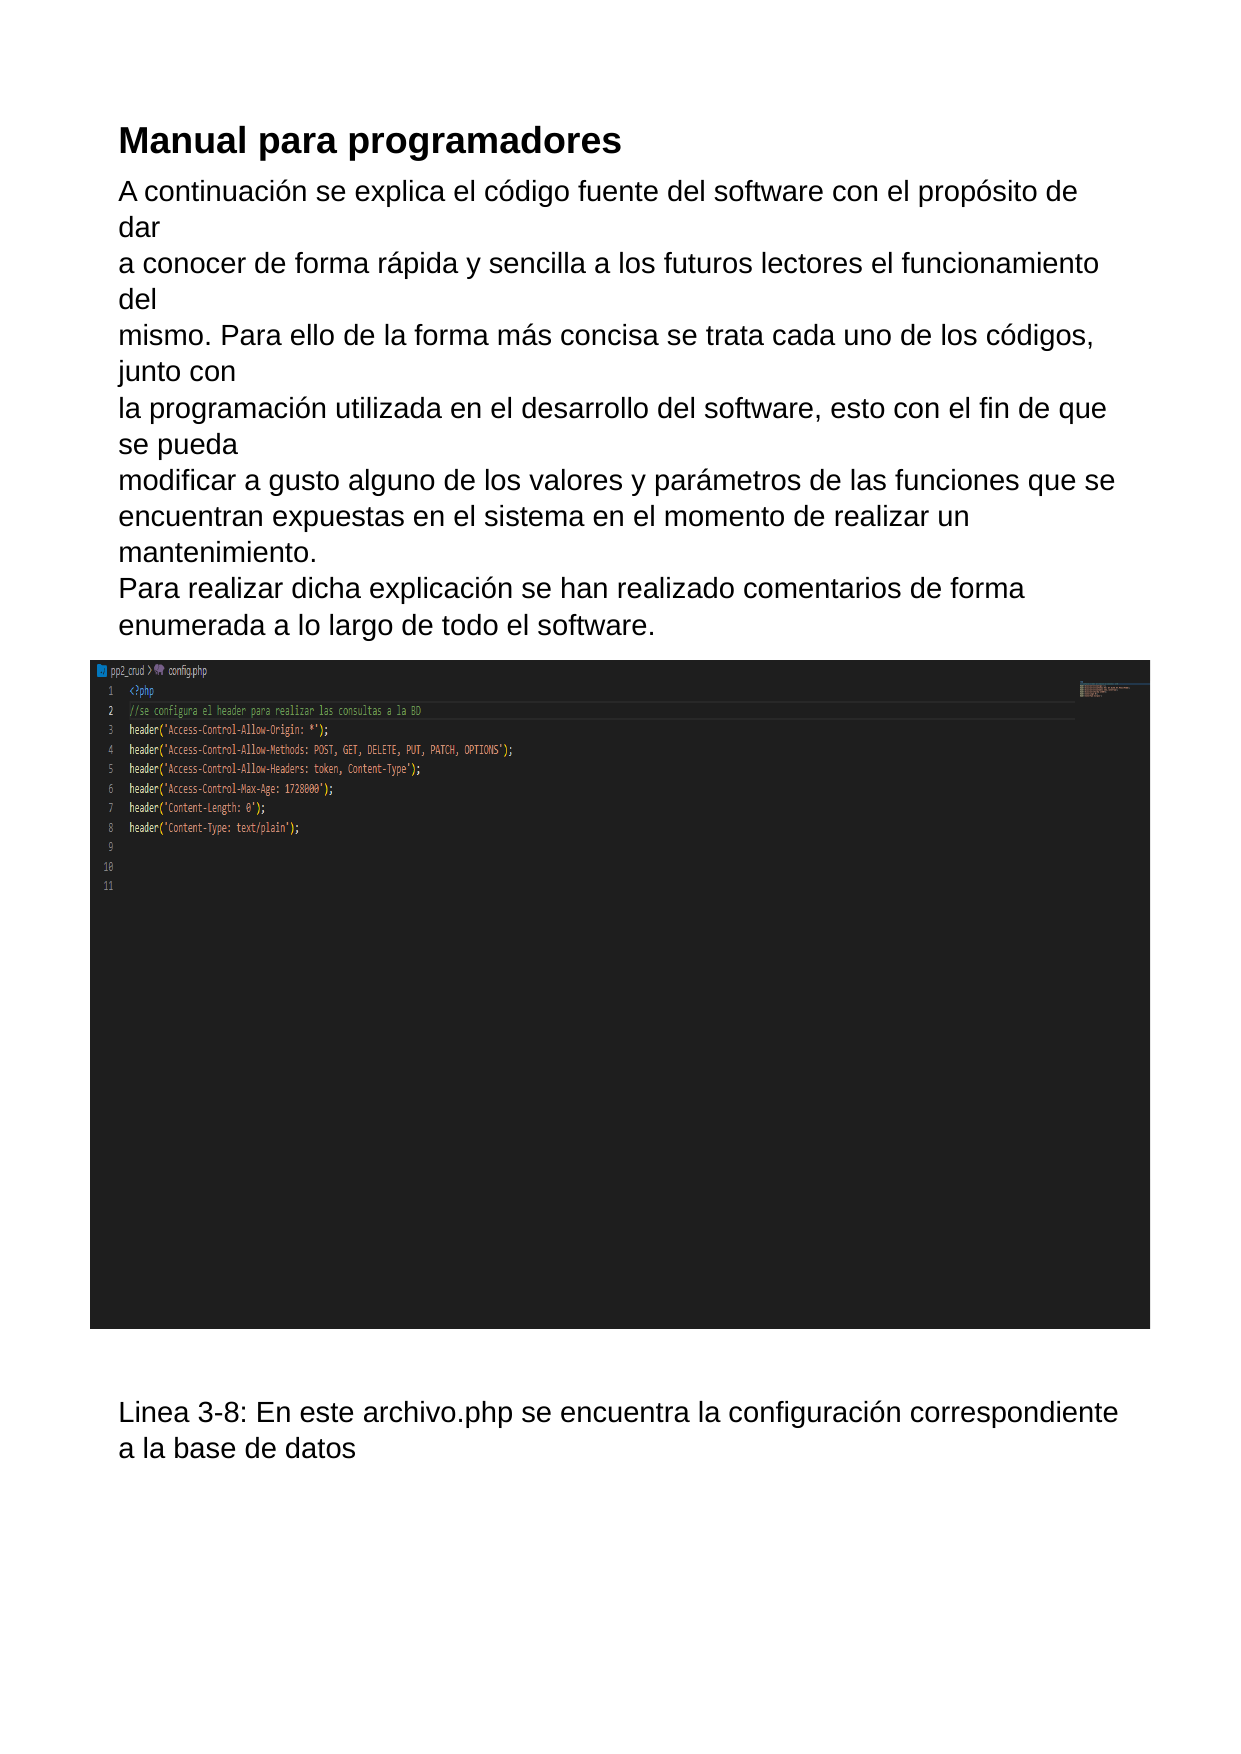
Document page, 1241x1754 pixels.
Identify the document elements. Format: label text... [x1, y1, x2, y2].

text Linea 3-8: En este archivo.php se encuentra la configuración correspondiente a la base de datos [118, 1395, 1122, 1465]
text A continuación se explica el código fuente del software con el propósito de dar a conocer de forma rápida y sencilla a los futuros lectores el funcionamiento del mismo. Para ello de la forma más concisa se trata cada uno de los códigos, junto con la programación utilizada en el desarrollo del software, esto con el fin de que se pueda modificar a gusto alguno de los valores y parámetros de las funciones que se encuentran expuestas en el sistema en el momento de realizar un mantenimiento. Para realizar dicha explicación se han realizado comentarios de forma enumerada a lo largo de todo el software. [118, 174, 1122, 641]
picture [90, 660, 1151, 1329]
subtitle Manual para programadores [118, 118, 1122, 161]
